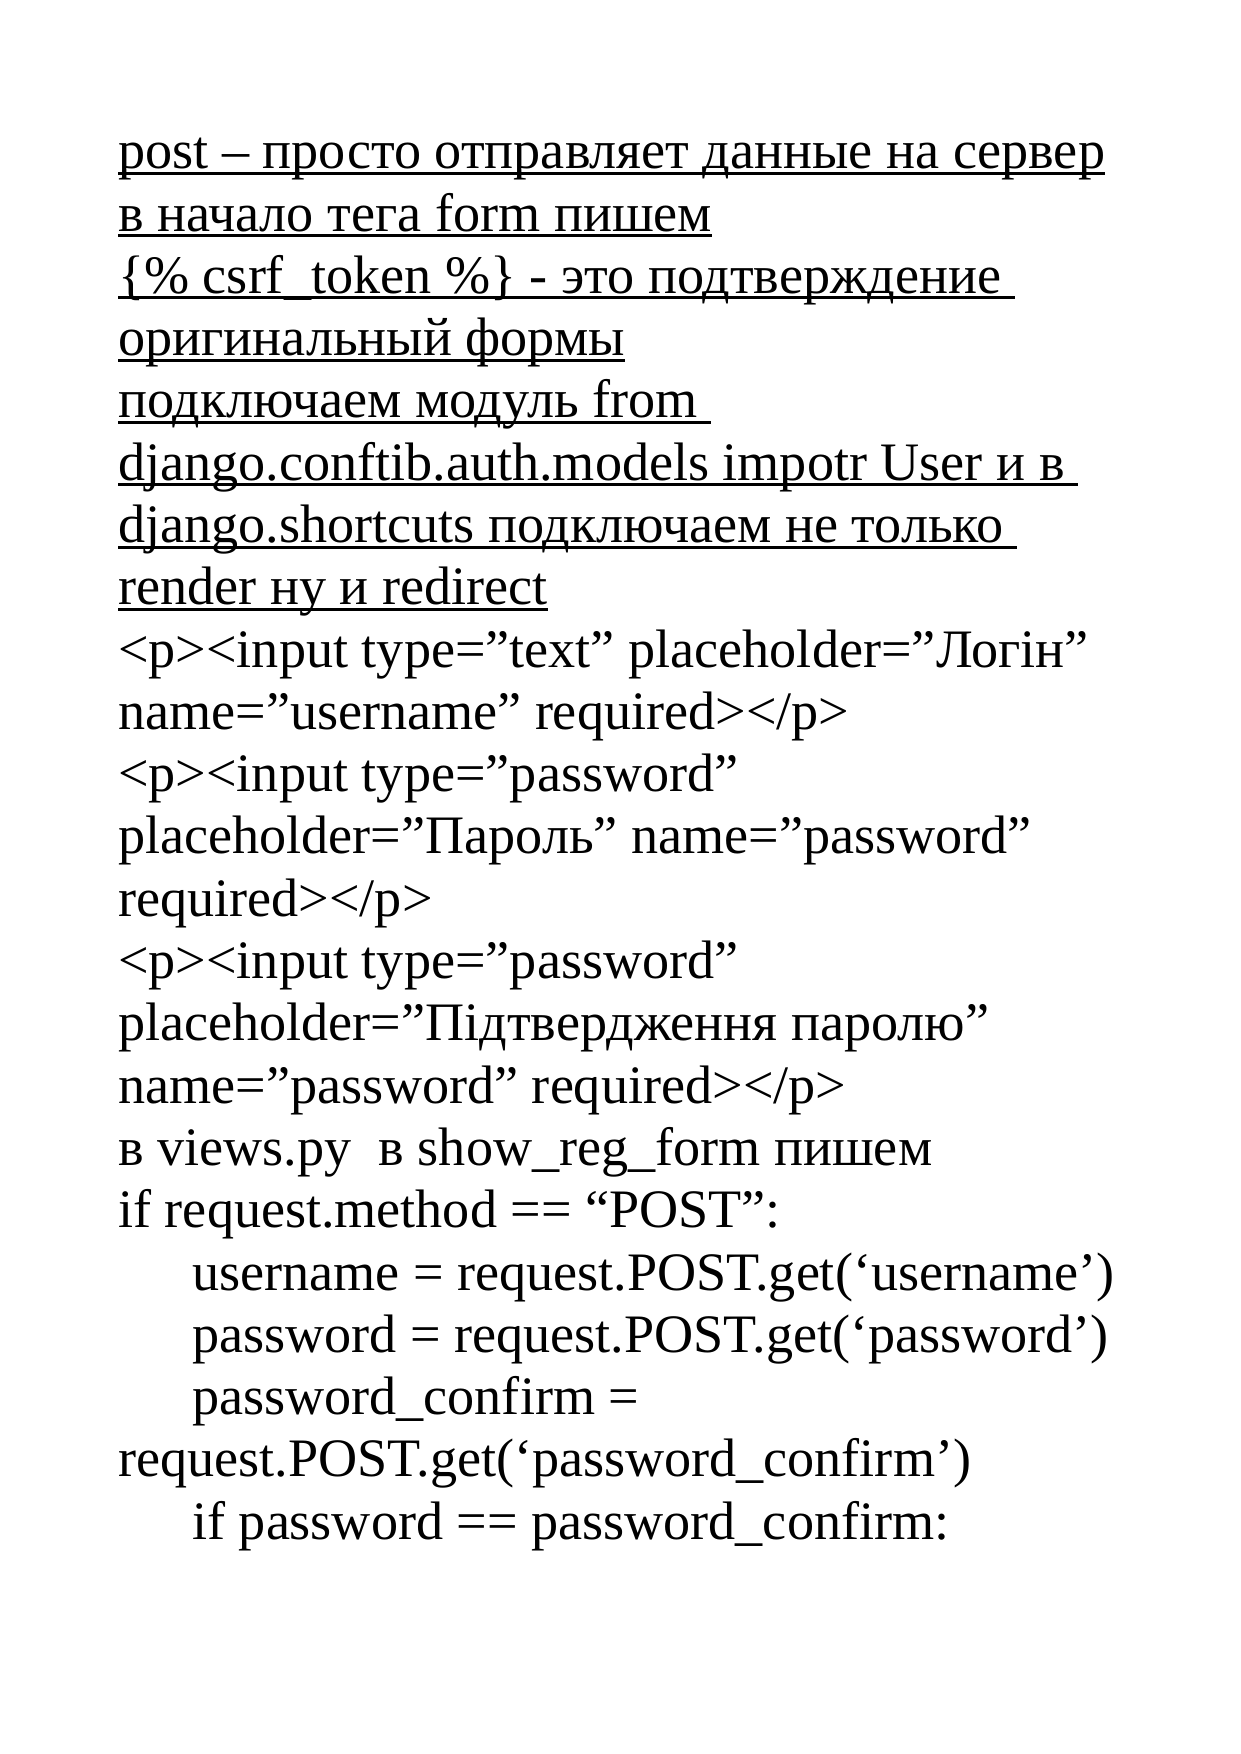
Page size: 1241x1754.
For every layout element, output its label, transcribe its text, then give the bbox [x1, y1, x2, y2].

text if password == password_confirm: [118, 1488, 1122, 1551]
text {% csrf_token %} - это подтверждение оригинальный формы [118, 243, 1122, 367]
text password_confirm = request.POST.get(‘password_confirm’) [118, 1364, 1122, 1488]
text <p><input type=”text” placeholder=”Логін” name=”username” required></p> [118, 616, 1122, 741]
text <p><input type=”password” placeholder=”Пароль” name=”password” required></p> [118, 741, 1122, 928]
text password = request.POST.get(‘password’) [118, 1302, 1122, 1364]
text if request.method == “POST”: username = request.POST.get(‘username’) [118, 1177, 1122, 1302]
text <p><input type=”password” placeholder=”Підтвердження паролю” name=”password” required></p> [118, 928, 1122, 1115]
text post – просто отправляет данные на сервер [118, 118, 1122, 180]
text в views.py в show_reg_form пишем [118, 1115, 1122, 1177]
text в начало тега form пишем [118, 180, 1122, 243]
text подключаем модуль from django.conftib.auth.models impotr User и в django.shortcuts подключаем не только render ну и redirect [118, 367, 1122, 616]
